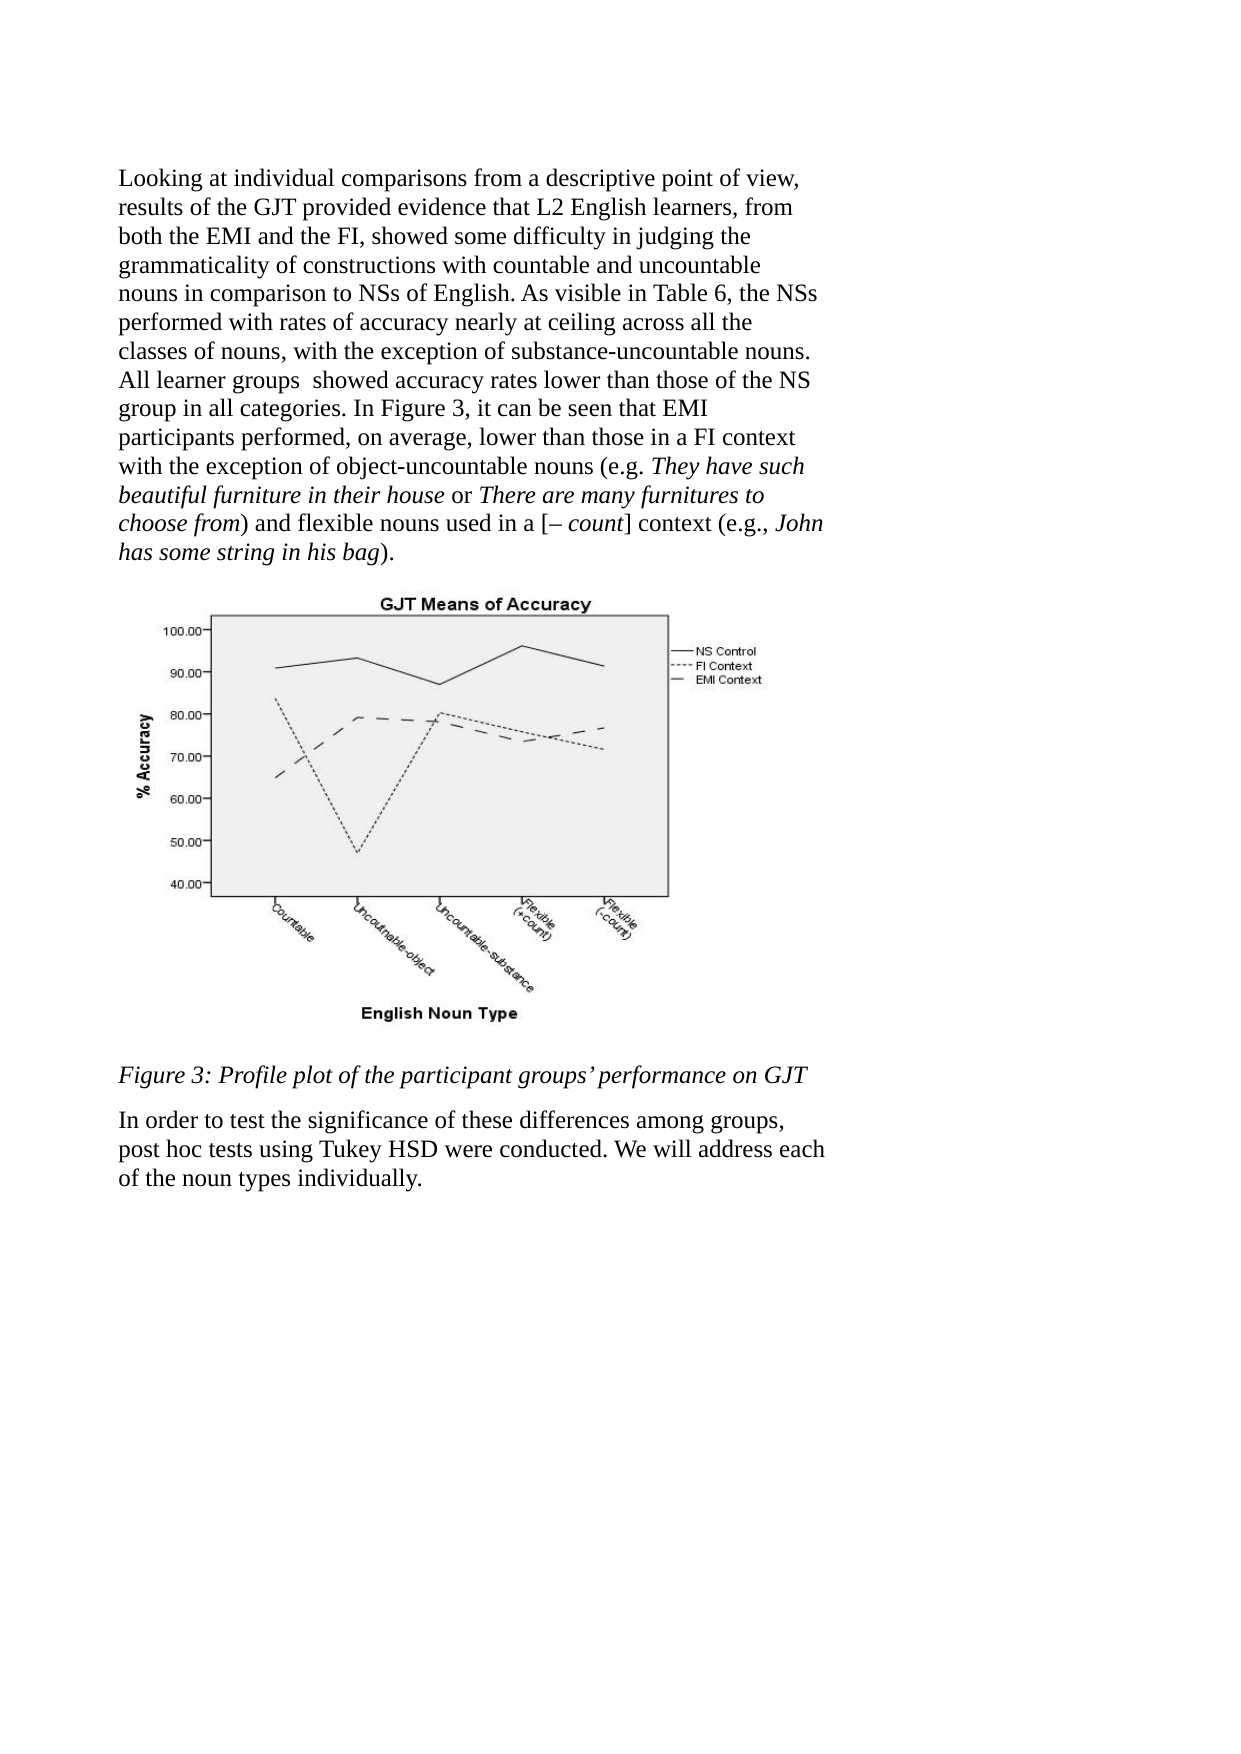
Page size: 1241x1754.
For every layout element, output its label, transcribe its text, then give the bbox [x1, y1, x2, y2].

text Looking at individual comparisons from a descriptive point of view, results of the GJT provided evidence that L2 English learners, from both the EMI and the FI, showed some difficulty in judging the grammaticality of constructions with countable and uncountable nouns in comparison to NSs of English. As visible in Table 6, the NSs performed with rates of accuracy nearly at ceiling across all the classes of nouns, with the exception of substance-uncountable nouns. All learner groups showed accuracy rates lower than those of the NS group in all categories. In Figure 3, it can be seen that EMI participants performed, on average, lower than those in a FI context with the exception of object-uncountable nouns (e.g. They have such beautiful furniture in their house or There are many furnitures to choose from) and flexible nouns used in a [– count] context (e.g., John has some string in his bag). [118, 163, 827, 566]
text In order to test the significance of these differences among groups, post hoc tests using Tukey HSD were conducted. We will address each of the noun types individually. [118, 1106, 827, 1192]
text Figure 3: Profile plot of the participant groups’ performance on GJT [118, 1060, 827, 1089]
picture [118, 582, 781, 1044]
